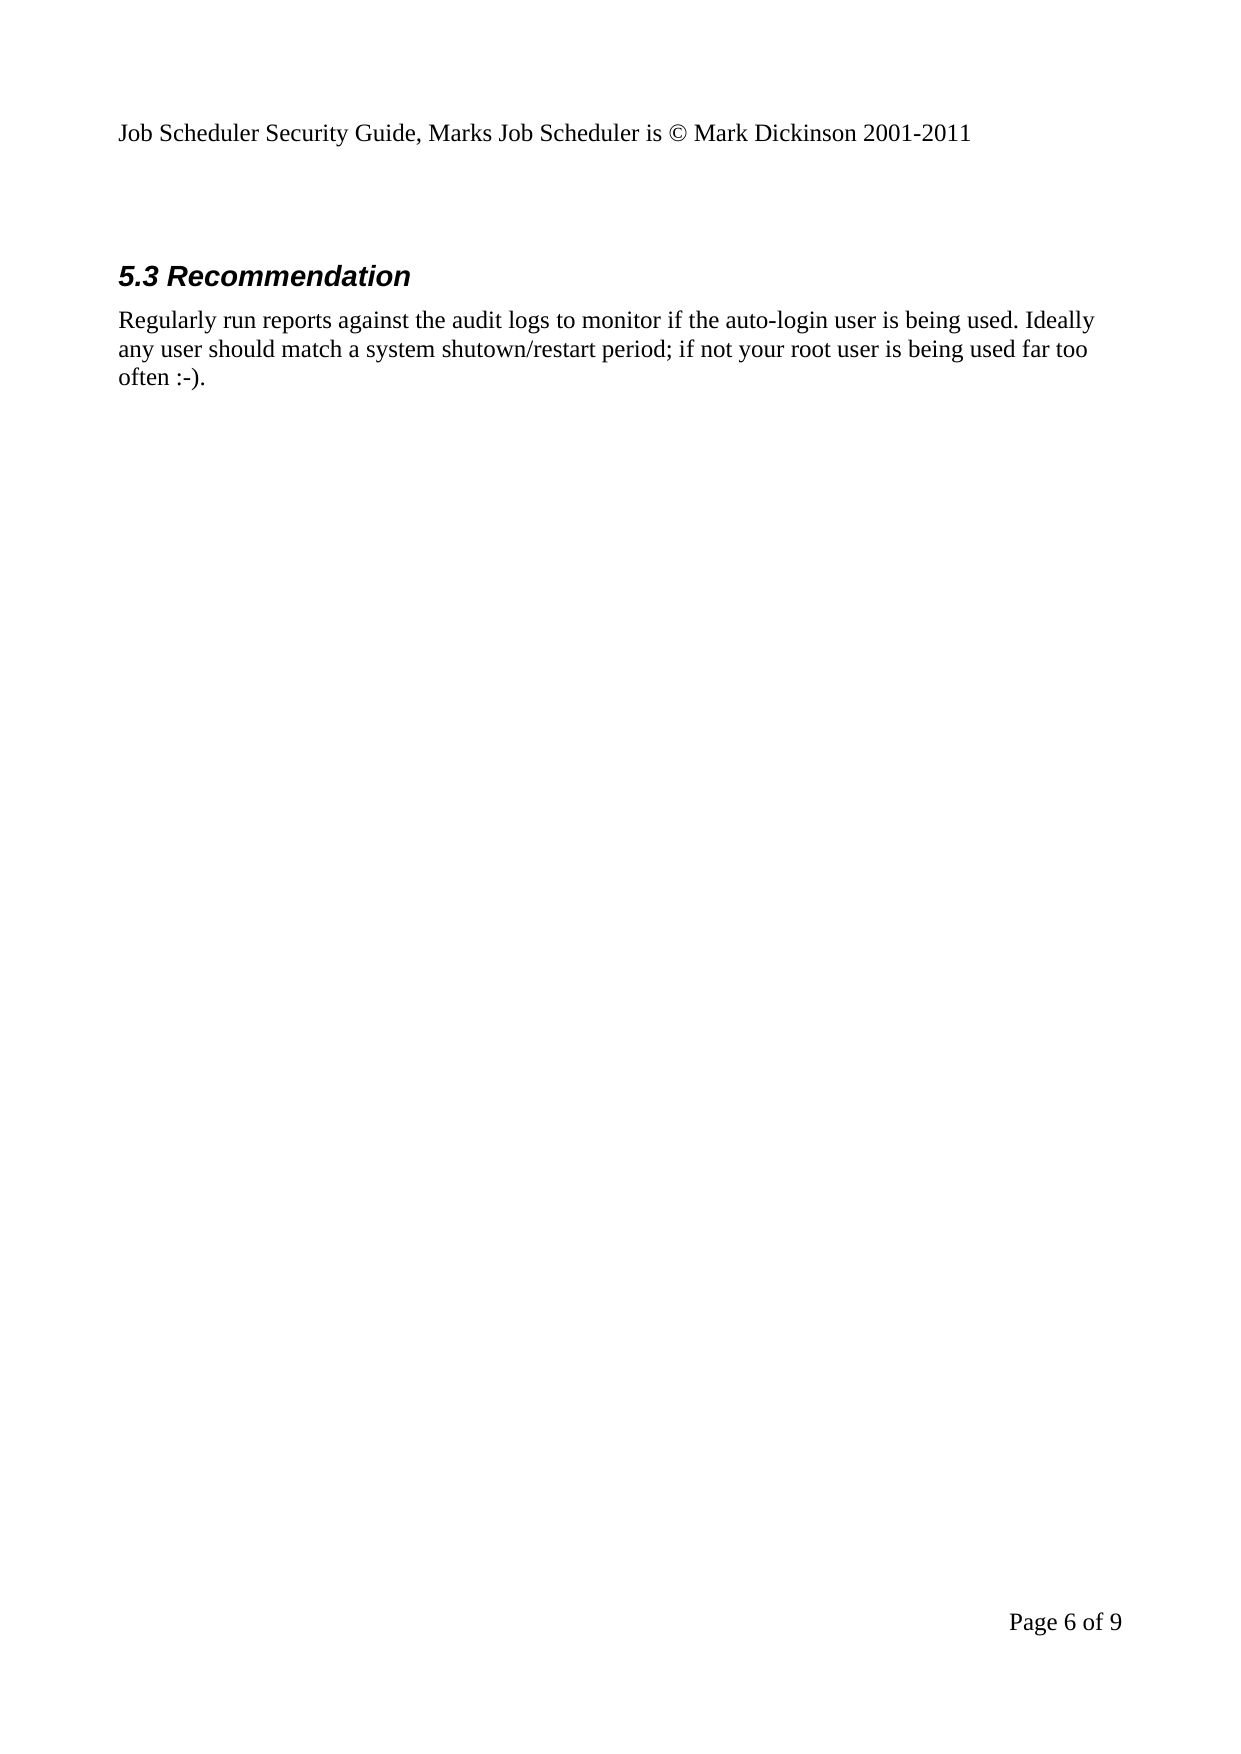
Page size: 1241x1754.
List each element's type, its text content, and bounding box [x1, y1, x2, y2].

subtitle 5.3 Recommendation [118, 259, 1122, 292]
text Regularly run reports against the audit logs to monitor if the auto-login user is being used. Ideally any user should match a system shutown/restart period; if not your root user is being used far too often :-). [118, 305, 1122, 391]
